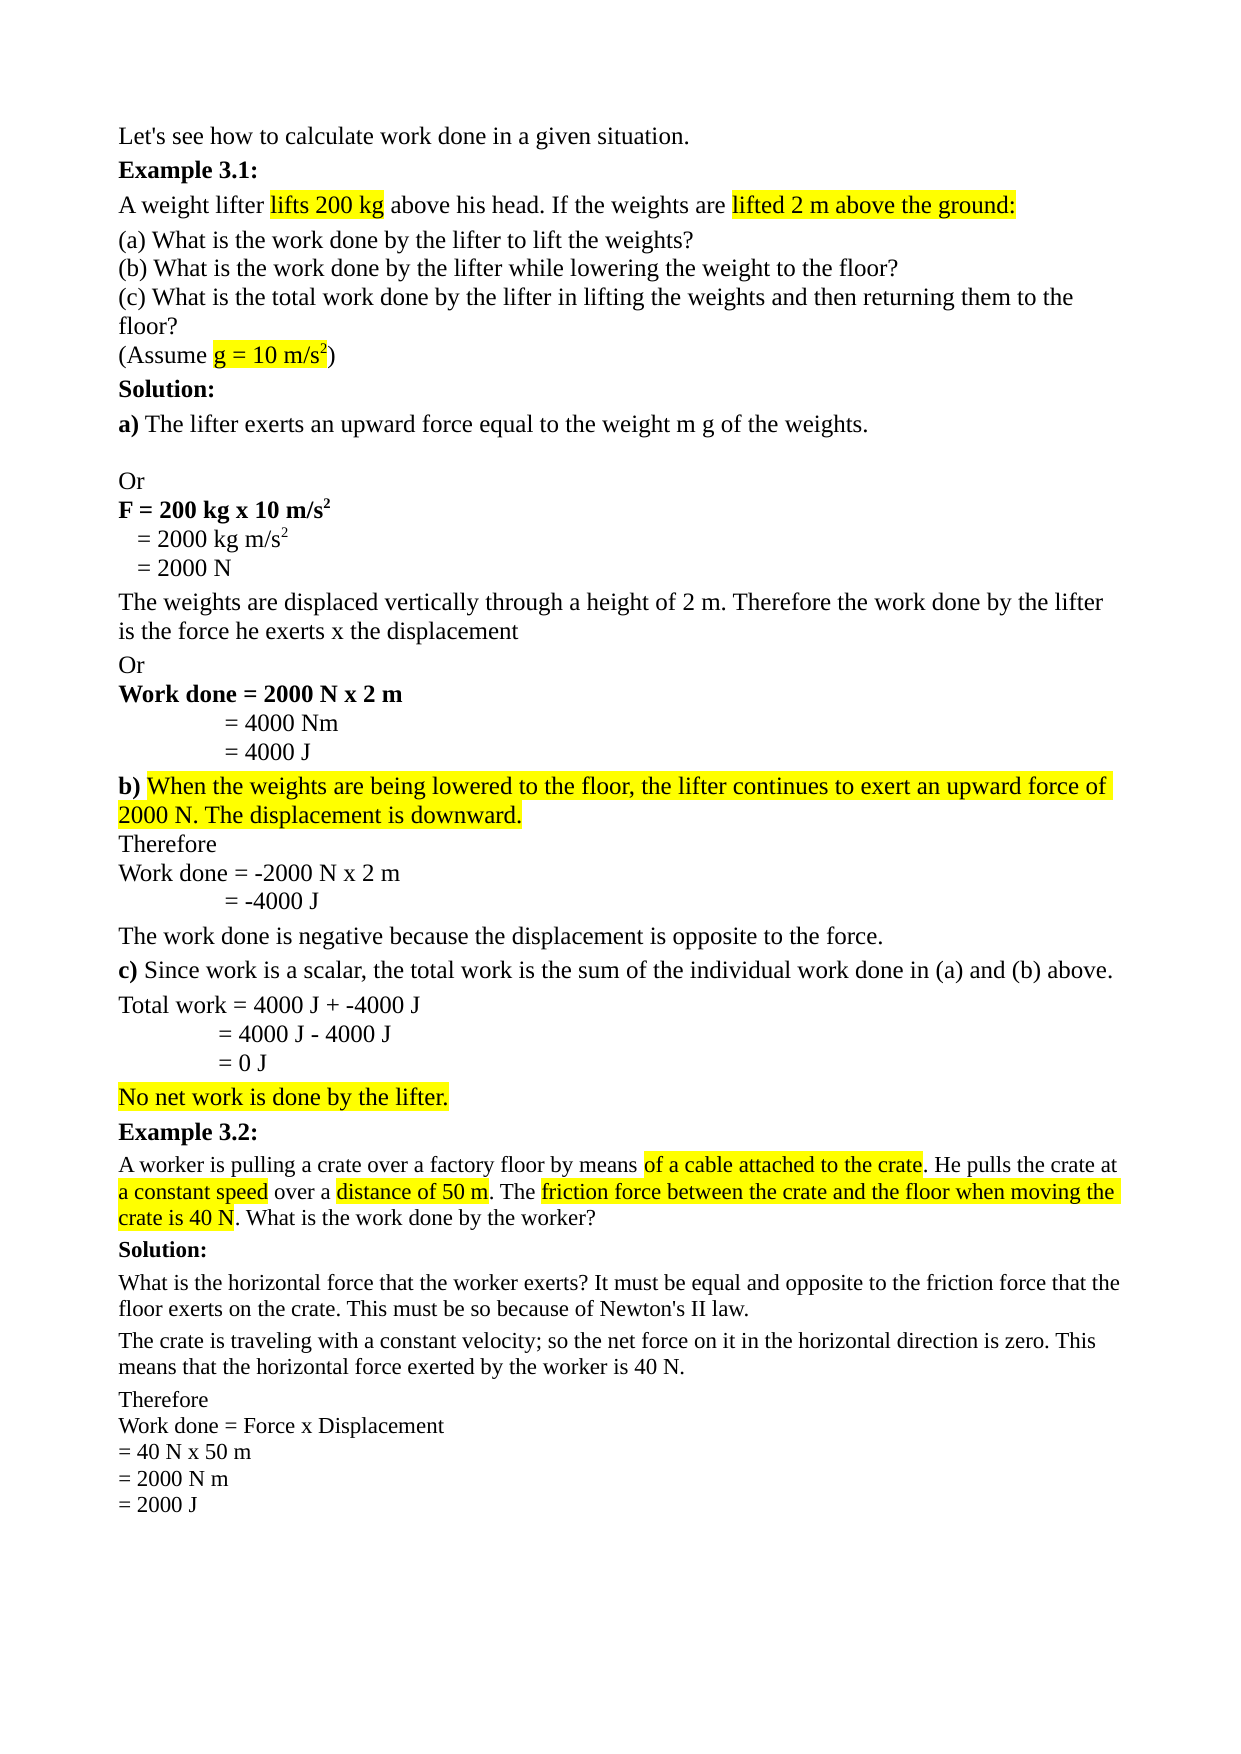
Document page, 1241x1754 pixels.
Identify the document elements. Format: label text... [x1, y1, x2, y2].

text Example 3.1: [118, 156, 1122, 184]
text (a) What is the work done by the lifter to lift the weights? (b) What is the work done by the lifter while lowering the weight to the floor? (c) What is the total work done by the lifter in lifting the weights and then returning them to the floor? (Assume g = 10 m/s2) [118, 225, 1122, 368]
text Or Work done = 2000 N x 2 m = 4000 Nm = 4000 J [118, 651, 1122, 766]
text Let's see how to calculate work done in a given situation. [118, 121, 1122, 150]
text Total work = 4000 J + -4000 J = 4000 J - 4000 J = 0 J [118, 990, 1122, 1076]
text Solution: [118, 1236, 1122, 1263]
text Therefore Work done = Force x Displacement = 40 N x 50 m = 2000 N m = 2000 J [118, 1386, 1122, 1517]
text c) Since work is a scalar, the total work is the sum of the individual work done in (a) and (b) above. [118, 956, 1122, 984]
text What is the horizontal force that the worker exerts? It must be equal and opposite to the friction force that the floor exerts on the crate. This must be so because of Newton's II law. [118, 1268, 1122, 1321]
text No net work is done by the lifter. [118, 1082, 1122, 1111]
text Solution: [118, 374, 1122, 403]
text a) The lifter exerts an upward force equal to the weight m g of the weights. Or F = 200 kg x 10 m/s2 = 2000 kg m/s2 = 2000 N [118, 409, 1122, 581]
text A weight lifter lifts 200 kg above his head. If the weights are lifted 2 m above the ground: [118, 190, 1122, 219]
text The crate is traveling with a constant velocity; so the net force on it in the horizontal direction is zero. This means that the horizontal force exerted by the worker is 40 N. [118, 1327, 1122, 1380]
text Example 3.2: [118, 1117, 1122, 1146]
text A worker is pulling a crate over a factory floor by means of a cable attached to the crate. He pulls the crate at a constant speed over a distance of 50 m. The friction force between the crate and the floor when moving the crate is 40 N. What is the work done by the worker? [118, 1151, 1122, 1231]
text b) When the weights are being lowered to the floor, the lifter continues to exert an upward force of 2000 N. The displacement is downward. Therefore Work done = -2000 N x 2 m = -4000 J [118, 771, 1122, 915]
text The work done is negative because the displacement is opposite to the force. [118, 921, 1122, 950]
text The weights are displaced vertically through a height of 2 m. Therefore the work done by the lifter is the force he exerts x the displacement [118, 587, 1122, 645]
